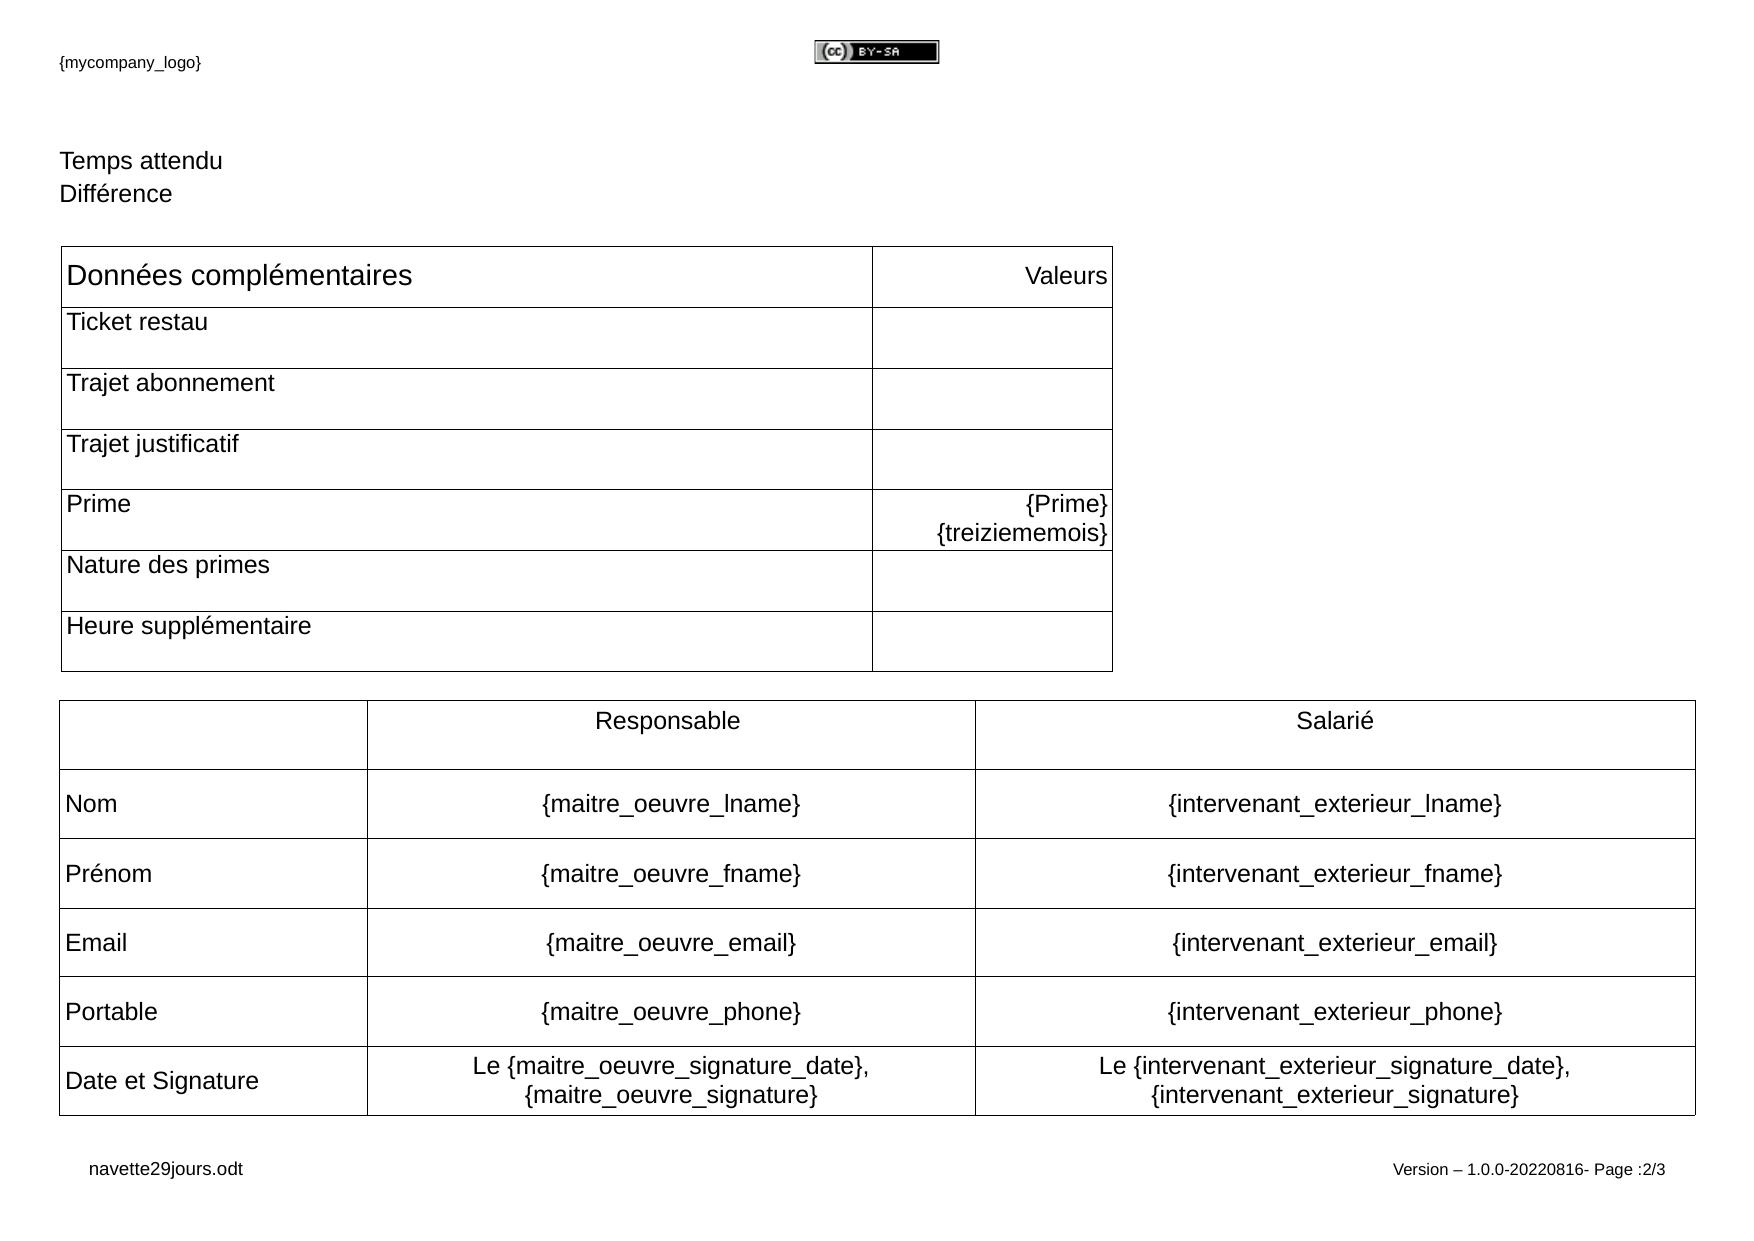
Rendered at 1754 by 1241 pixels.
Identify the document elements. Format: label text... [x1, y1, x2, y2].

table_cell {maitre_oeuvre_lname} [368, 770, 975, 838]
table_cell [628, 146, 656, 179]
table_header Valeurs [873, 247, 1112, 307]
table_cell Temps attendu [59, 146, 452, 179]
table_cell [460, 112, 488, 146]
table_cell [873, 430, 1112, 489]
table_cell [544, 112, 572, 146]
table_cell [1019, 179, 1071, 213]
table_cell [1642, 112, 1694, 146]
table_cell [516, 146, 544, 179]
table_cell Nature des primes [62, 551, 872, 611]
picture [814, 40, 940, 64]
table_cell Ticket restau [62, 308, 872, 368]
table_cell [1227, 146, 1279, 179]
table_cell [1071, 146, 1123, 179]
table_cell [1642, 146, 1694, 179]
table_cell [711, 112, 763, 146]
table_cell [1538, 112, 1590, 146]
table_cell Prénom [60, 839, 367, 907]
table_cell [812, 112, 864, 146]
table_cell [916, 179, 967, 213]
table_cell [453, 179, 460, 213]
table_cell Date et Signature [60, 1047, 367, 1114]
table_cell [763, 112, 812, 146]
table_cell [1642, 179, 1694, 213]
table_cell [656, 146, 683, 179]
table_cell [1175, 112, 1227, 146]
table_cell [453, 146, 460, 179]
table_cell [1279, 112, 1331, 146]
table_cell [1434, 112, 1486, 146]
table_cell [656, 112, 683, 146]
table_cell [1175, 146, 1227, 179]
table_cell [873, 369, 1112, 428]
table_cell [1331, 146, 1382, 179]
table_cell [572, 179, 600, 213]
table_cell Le {intervenant_exterieur_signature_date}, {intervenant_exterieur_signature} [976, 1047, 1695, 1114]
table_cell [1071, 112, 1123, 146]
table_cell [1538, 146, 1590, 179]
table_cell Le {maitre_oeuvre_signature_date}, {maitre_oeuvre_signature} [368, 1047, 975, 1114]
table_cell [1123, 146, 1175, 179]
table_cell [684, 179, 711, 213]
table_cell [873, 308, 1112, 368]
table_cell [1331, 179, 1382, 213]
table_cell [916, 146, 967, 179]
table_cell [628, 179, 656, 213]
table_cell [600, 146, 628, 179]
table_header [60, 701, 367, 769]
table_cell [628, 112, 656, 146]
table_cell [1279, 146, 1331, 179]
table_cell [516, 179, 544, 213]
table_cell Email [60, 909, 367, 976]
table_cell {maitre_oeuvre_phone} [368, 977, 975, 1046]
table_cell [1486, 179, 1538, 213]
table_cell [59, 112, 452, 146]
table_cell [488, 179, 516, 213]
table_cell [488, 146, 516, 179]
table_cell {intervenant_exterieur_fname} [976, 839, 1695, 907]
table_cell [1538, 179, 1590, 213]
table_cell [1123, 179, 1175, 213]
table_cell [453, 112, 460, 146]
table_cell [656, 179, 683, 213]
table_cell [968, 112, 1019, 146]
table_cell Nom [60, 770, 367, 838]
table_cell [1227, 179, 1279, 213]
table_cell [684, 146, 711, 179]
table_cell [873, 551, 1112, 611]
table_cell [572, 146, 600, 179]
table_cell [1019, 112, 1071, 146]
table_cell [1383, 179, 1434, 213]
table_cell [544, 146, 572, 179]
table_cell [763, 146, 812, 179]
table_cell {intervenant_exterieur_lname} [976, 770, 1695, 838]
table_cell [812, 146, 864, 179]
table_header Responsable [368, 701, 975, 769]
table_cell {intervenant_exterieur_email} [976, 909, 1695, 976]
table_cell [1227, 112, 1279, 146]
table_cell [572, 112, 600, 146]
table_cell [460, 179, 488, 213]
table_cell [812, 179, 864, 213]
table_cell {intervenant_exterieur_phone} [976, 977, 1695, 1046]
table_cell Prime [62, 490, 872, 550]
table_cell {maitre_oeuvre_email} [368, 909, 975, 976]
table_cell [864, 179, 916, 213]
table_cell [684, 112, 711, 146]
table_cell [488, 112, 516, 146]
table_cell [1071, 179, 1123, 213]
table_cell Trajet justificatif [62, 430, 872, 489]
table_cell [968, 146, 1019, 179]
table_cell {Prime} {treiziememois} [873, 490, 1112, 550]
table_cell [1331, 112, 1382, 146]
table_cell [600, 112, 628, 146]
table_cell [864, 146, 916, 179]
table_cell [711, 179, 763, 213]
table_cell [1383, 112, 1434, 146]
table_cell [1123, 112, 1175, 146]
table_cell [1279, 179, 1331, 213]
table_cell [864, 112, 916, 146]
table_cell [600, 179, 628, 213]
table_cell {maitre_oeuvre_fname} [368, 839, 975, 907]
table_cell [516, 112, 544, 146]
table_cell [968, 179, 1019, 213]
table_cell [1486, 112, 1538, 146]
table_cell [1590, 146, 1642, 179]
table_cell [711, 146, 763, 179]
table_header Salarié [976, 701, 1695, 769]
table_cell Heure supplémentaire [62, 612, 872, 671]
table_cell [763, 179, 812, 213]
table_cell [544, 179, 572, 213]
table_cell [1590, 112, 1642, 146]
table_cell [1590, 179, 1642, 213]
table_cell [1486, 146, 1538, 179]
table_header Données complémentaires [62, 247, 872, 307]
table_cell [460, 146, 488, 179]
table_cell [1019, 146, 1071, 179]
table_cell [916, 112, 967, 146]
table_cell [873, 612, 1112, 671]
table_cell [1175, 179, 1227, 213]
table_cell [1434, 179, 1486, 213]
table_cell Différence [59, 179, 452, 213]
table_cell [1383, 146, 1434, 179]
table_cell [1434, 146, 1486, 179]
table_cell Trajet abonnement [62, 369, 872, 428]
table_cell Portable [60, 977, 367, 1046]
